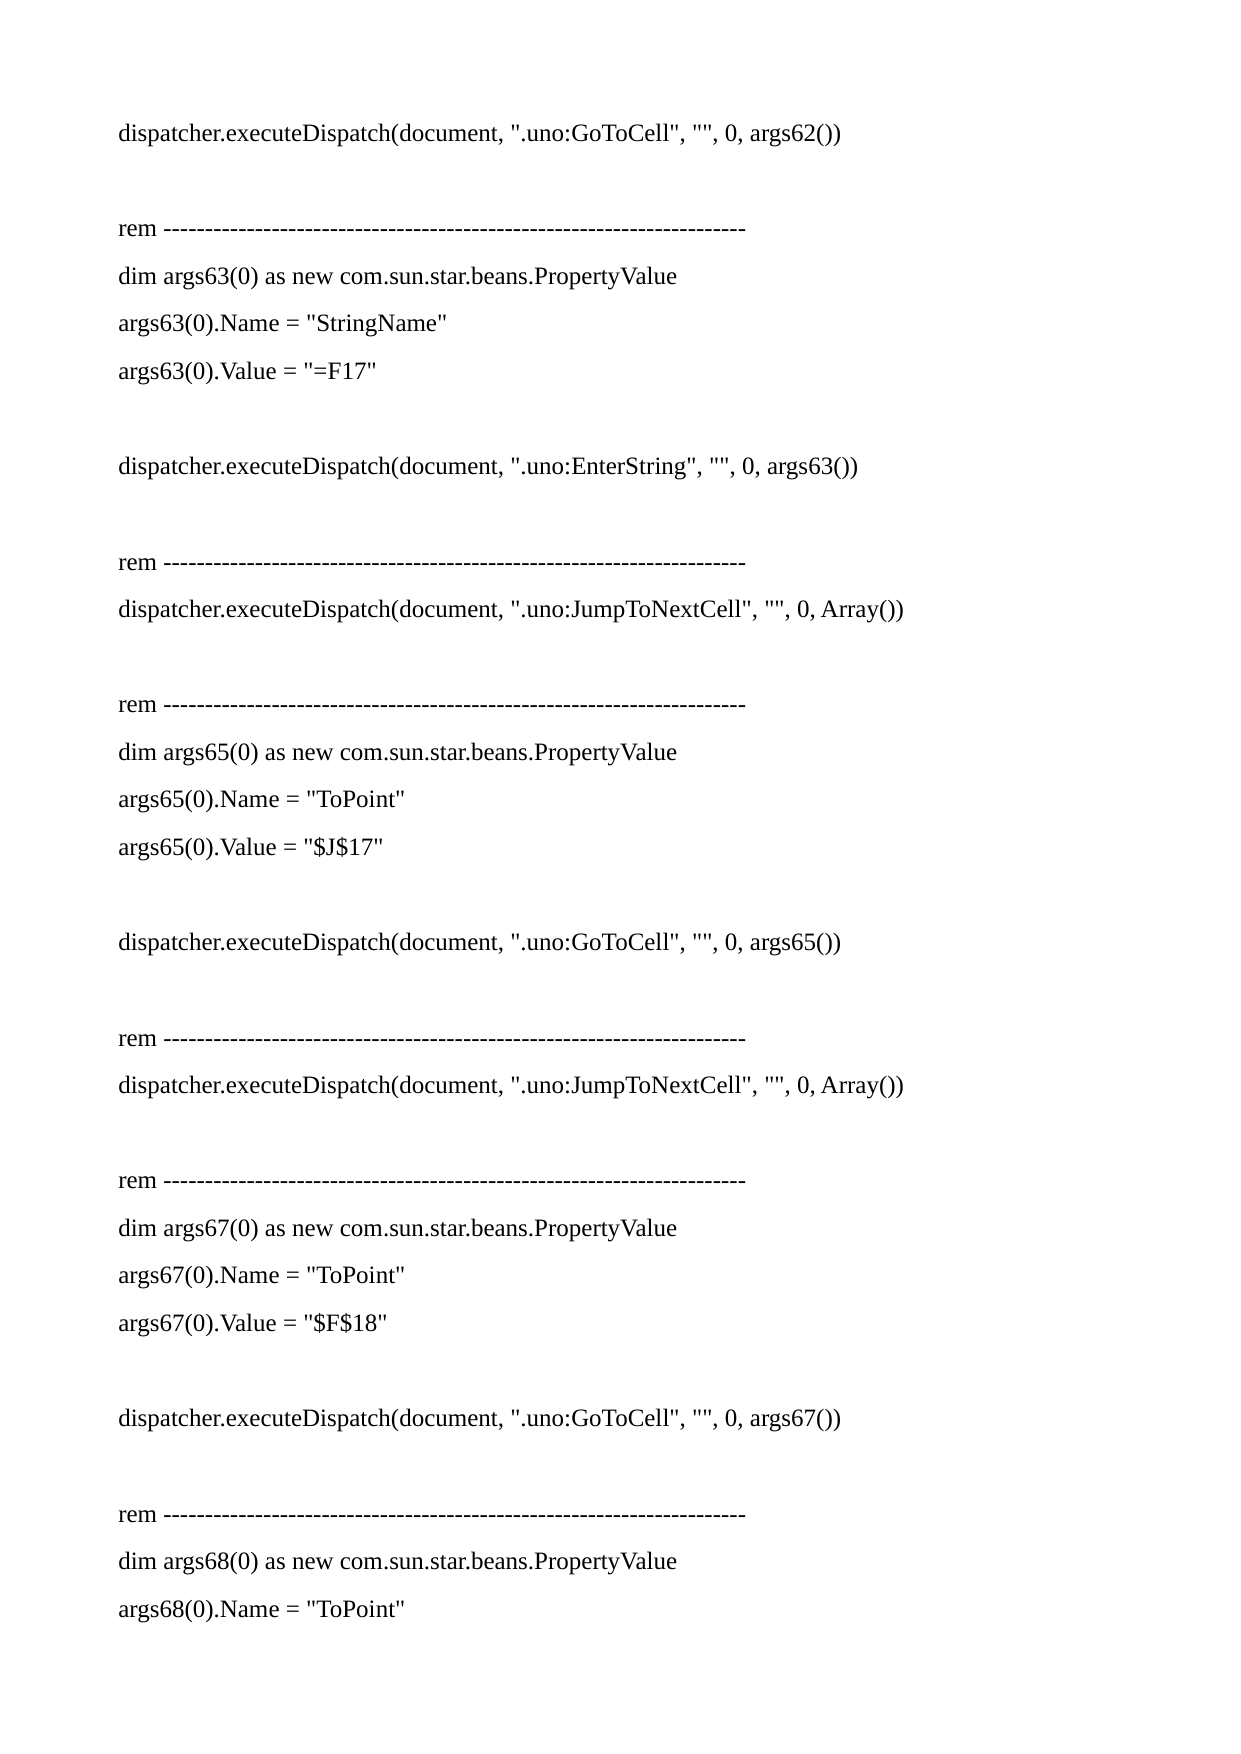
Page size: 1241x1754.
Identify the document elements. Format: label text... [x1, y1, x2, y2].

text args68(0).Name = "ToPoint" [118, 1594, 1122, 1623]
text dispatcher.executeDispatch(document, ".uno:GoToCell", "", 0, args62()) [118, 118, 1122, 147]
text args63(0).Value = "=F17" [118, 356, 1122, 385]
text rem ---------------------------------------------------------------------- [118, 1023, 1122, 1051]
text dispatcher.executeDispatch(document, ".uno:JumpToNextCell", "", 0, Array()) [118, 594, 1122, 623]
text rem ---------------------------------------------------------------------- [118, 1499, 1122, 1527]
text dim args63(0) as new com.sun.star.beans.PropertyValue [118, 261, 1122, 290]
text args65(0).Value = "$J$17" [118, 832, 1122, 861]
text args63(0).Name = "StringName" [118, 308, 1122, 337]
text rem ---------------------------------------------------------------------- [118, 213, 1122, 242]
text rem ---------------------------------------------------------------------- [118, 547, 1122, 575]
text args67(0).Value = "$F$18" [118, 1308, 1122, 1337]
text rem ---------------------------------------------------------------------- [118, 689, 1122, 718]
text dispatcher.executeDispatch(document, ".uno:EnterString", "", 0, args63()) [118, 451, 1122, 480]
text dispatcher.executeDispatch(document, ".uno:GoToCell", "", 0, args65()) [118, 927, 1122, 956]
text args67(0).Name = "ToPoint" [118, 1261, 1122, 1289]
text dispatcher.executeDispatch(document, ".uno:GoToCell", "", 0, args67()) [118, 1403, 1122, 1432]
text dim args67(0) as new com.sun.star.beans.PropertyValue [118, 1213, 1122, 1242]
text dim args65(0) as new com.sun.star.beans.PropertyValue [118, 737, 1122, 766]
text args65(0).Name = "ToPoint" [118, 784, 1122, 813]
text dim args68(0) as new com.sun.star.beans.PropertyValue [118, 1546, 1122, 1575]
text dispatcher.executeDispatch(document, ".uno:JumpToNextCell", "", 0, Array()) [118, 1070, 1122, 1099]
text rem ---------------------------------------------------------------------- [118, 1165, 1122, 1194]
